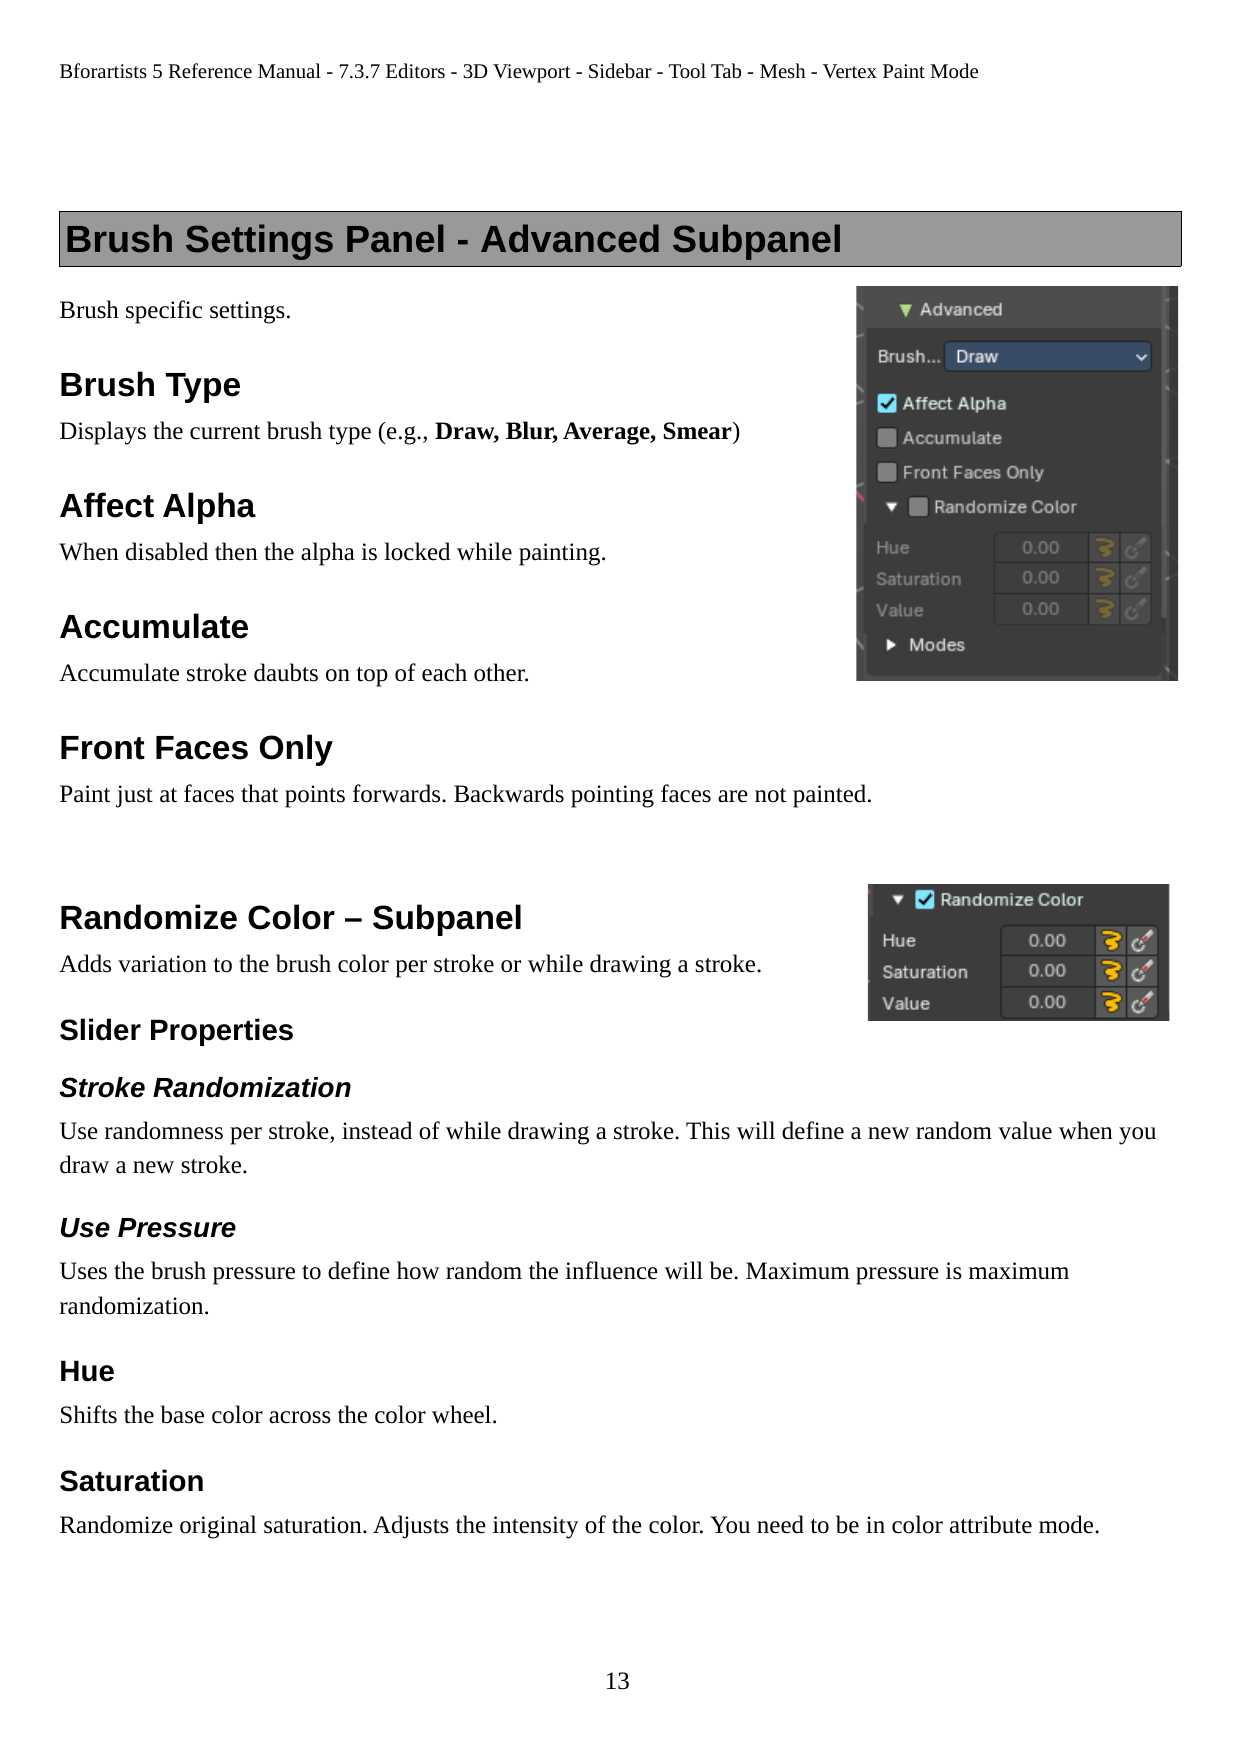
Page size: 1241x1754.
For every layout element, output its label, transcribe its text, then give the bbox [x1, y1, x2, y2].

subtitle Randomize Color – Subpanel [59, 898, 867, 937]
picture [856, 286, 1179, 681]
subtitle Use Pressure [59, 1212, 1181, 1244]
subtitle Stroke Randomization [59, 1071, 1181, 1103]
text Shifts the base color across the color wheel. [59, 1401, 1181, 1429]
subtitle Slider Properties [59, 1013, 1181, 1046]
text Accumulate stroke daubts on top of each other. [59, 658, 1181, 687]
text Paint just at faces that points forwards. Backwards pointing faces are not painted. [59, 779, 1181, 808]
text Use randomness per stroke, instead of while drawing a stroke. This will define a new random value when you draw a new stroke. [59, 1116, 1181, 1179]
picture [867, 884, 1170, 1021]
subtitle Hue [59, 1354, 1181, 1388]
subtitle Brush Type [59, 365, 856, 403]
subtitle Accumulate [59, 607, 856, 645]
table_header Brush Settings Panel - Advanced Subpanel [60, 212, 1181, 266]
subtitle Affect Alpha [59, 486, 856, 524]
text Brush specific settings. [59, 295, 856, 323]
text Displays the current brush type (e.g., Draw, Blur, Average, Smear) [59, 416, 856, 444]
subtitle Saturation [59, 1464, 1181, 1498]
subtitle Front Faces Only [59, 728, 1181, 766]
text Randomize original saturation. Adjusts the intensity of the color. You need to be in color attribute mode. [59, 1511, 1181, 1539]
text When disabled then the alpha is locked while painting. [59, 537, 856, 566]
text Adds variation to the brush color per stroke or while drawing a stroke. [59, 949, 867, 978]
text Uses the brush pressure to define how random the influence will be. Maximum pressure is maximum randomization. [59, 1256, 1181, 1319]
